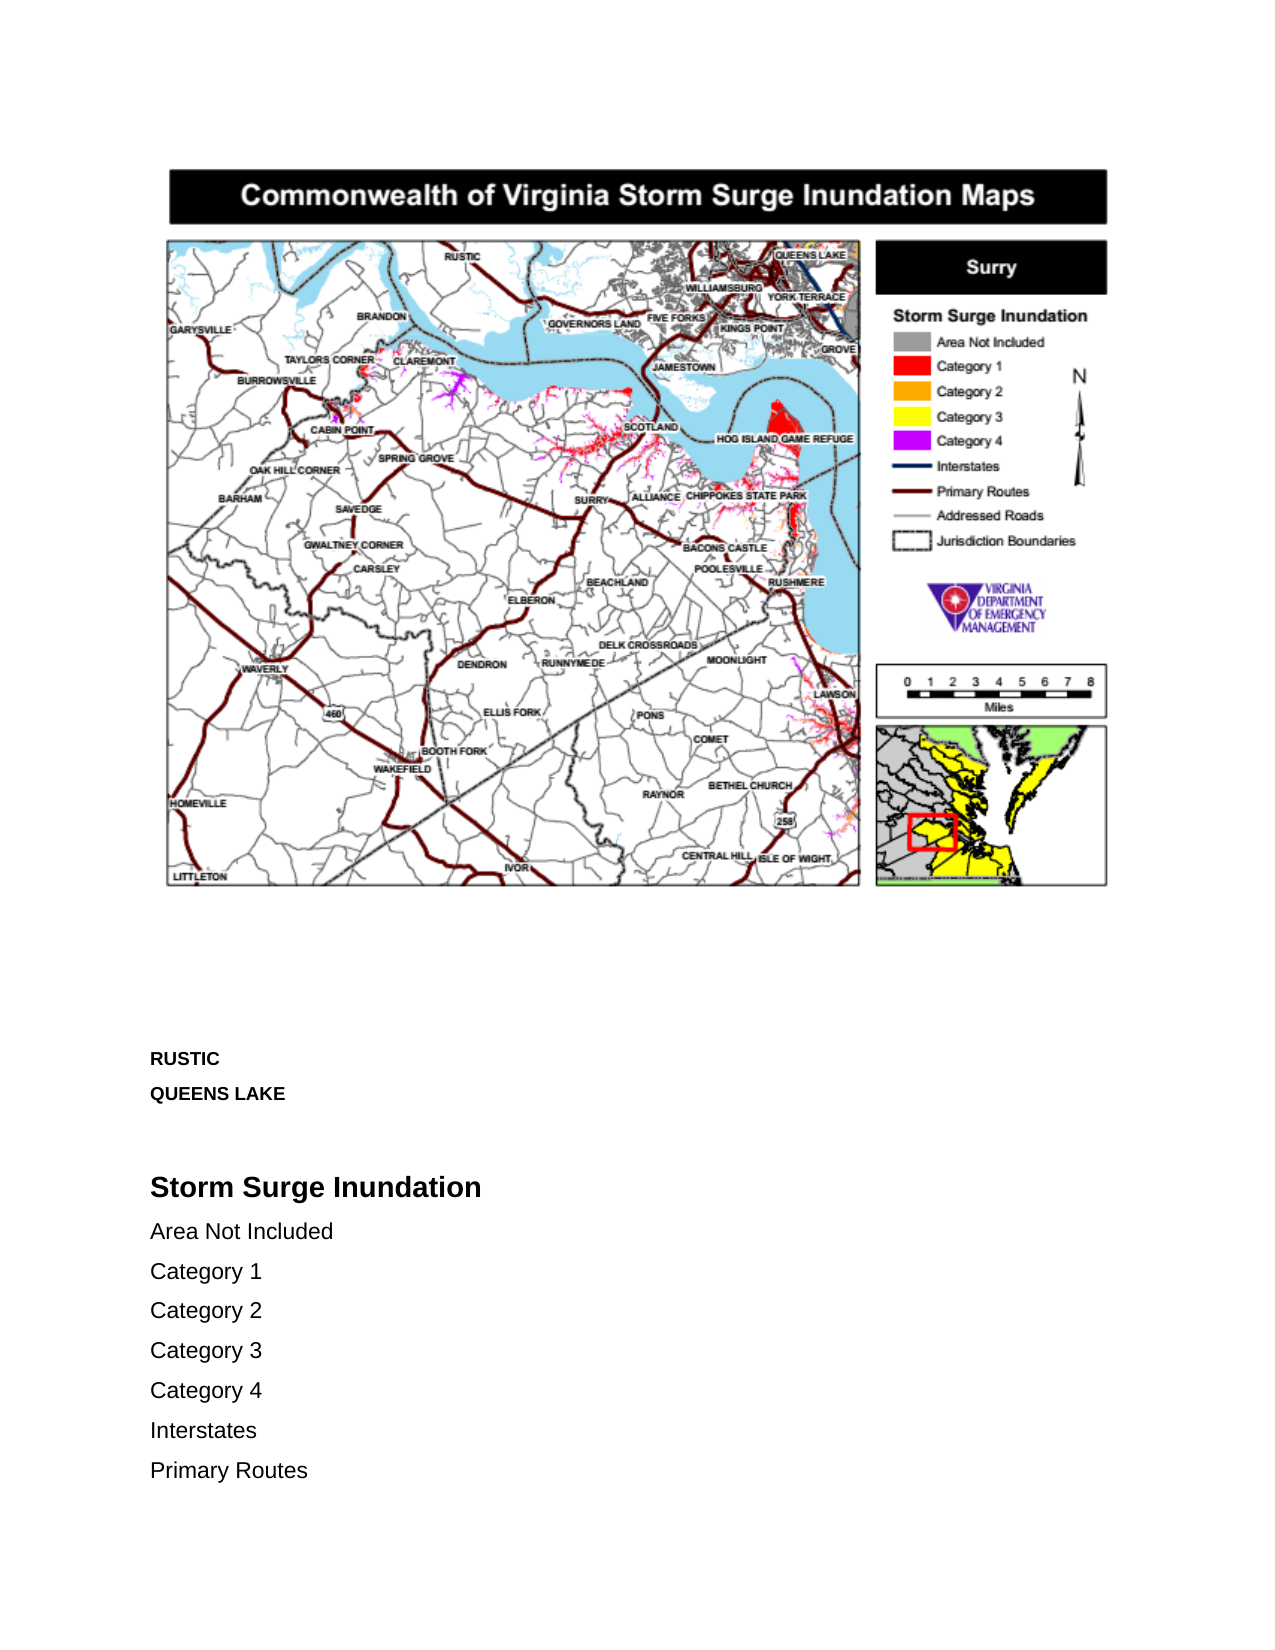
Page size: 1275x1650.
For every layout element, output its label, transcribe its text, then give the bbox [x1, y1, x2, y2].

picture [153, 153, 1124, 903]
text Commonwealth of Virginia Storm Surge Inundation Maps [150, 910, 1125, 1030]
text Category 2 [150, 1298, 1125, 1324]
text QUEENS LAKE [150, 1083, 1125, 1104]
text RUSTIC [150, 1048, 1125, 1069]
text Interstates [150, 1417, 1125, 1443]
text Area Not Included [150, 1218, 1125, 1244]
text Surry [150, 1117, 1125, 1155]
text Category 3 [150, 1338, 1125, 1363]
text Category 1 [150, 1258, 1125, 1284]
text Primary Routes [150, 1457, 1125, 1483]
text Category 4 [150, 1378, 1125, 1403]
text Storm Surge Inundation [150, 1171, 1125, 1203]
